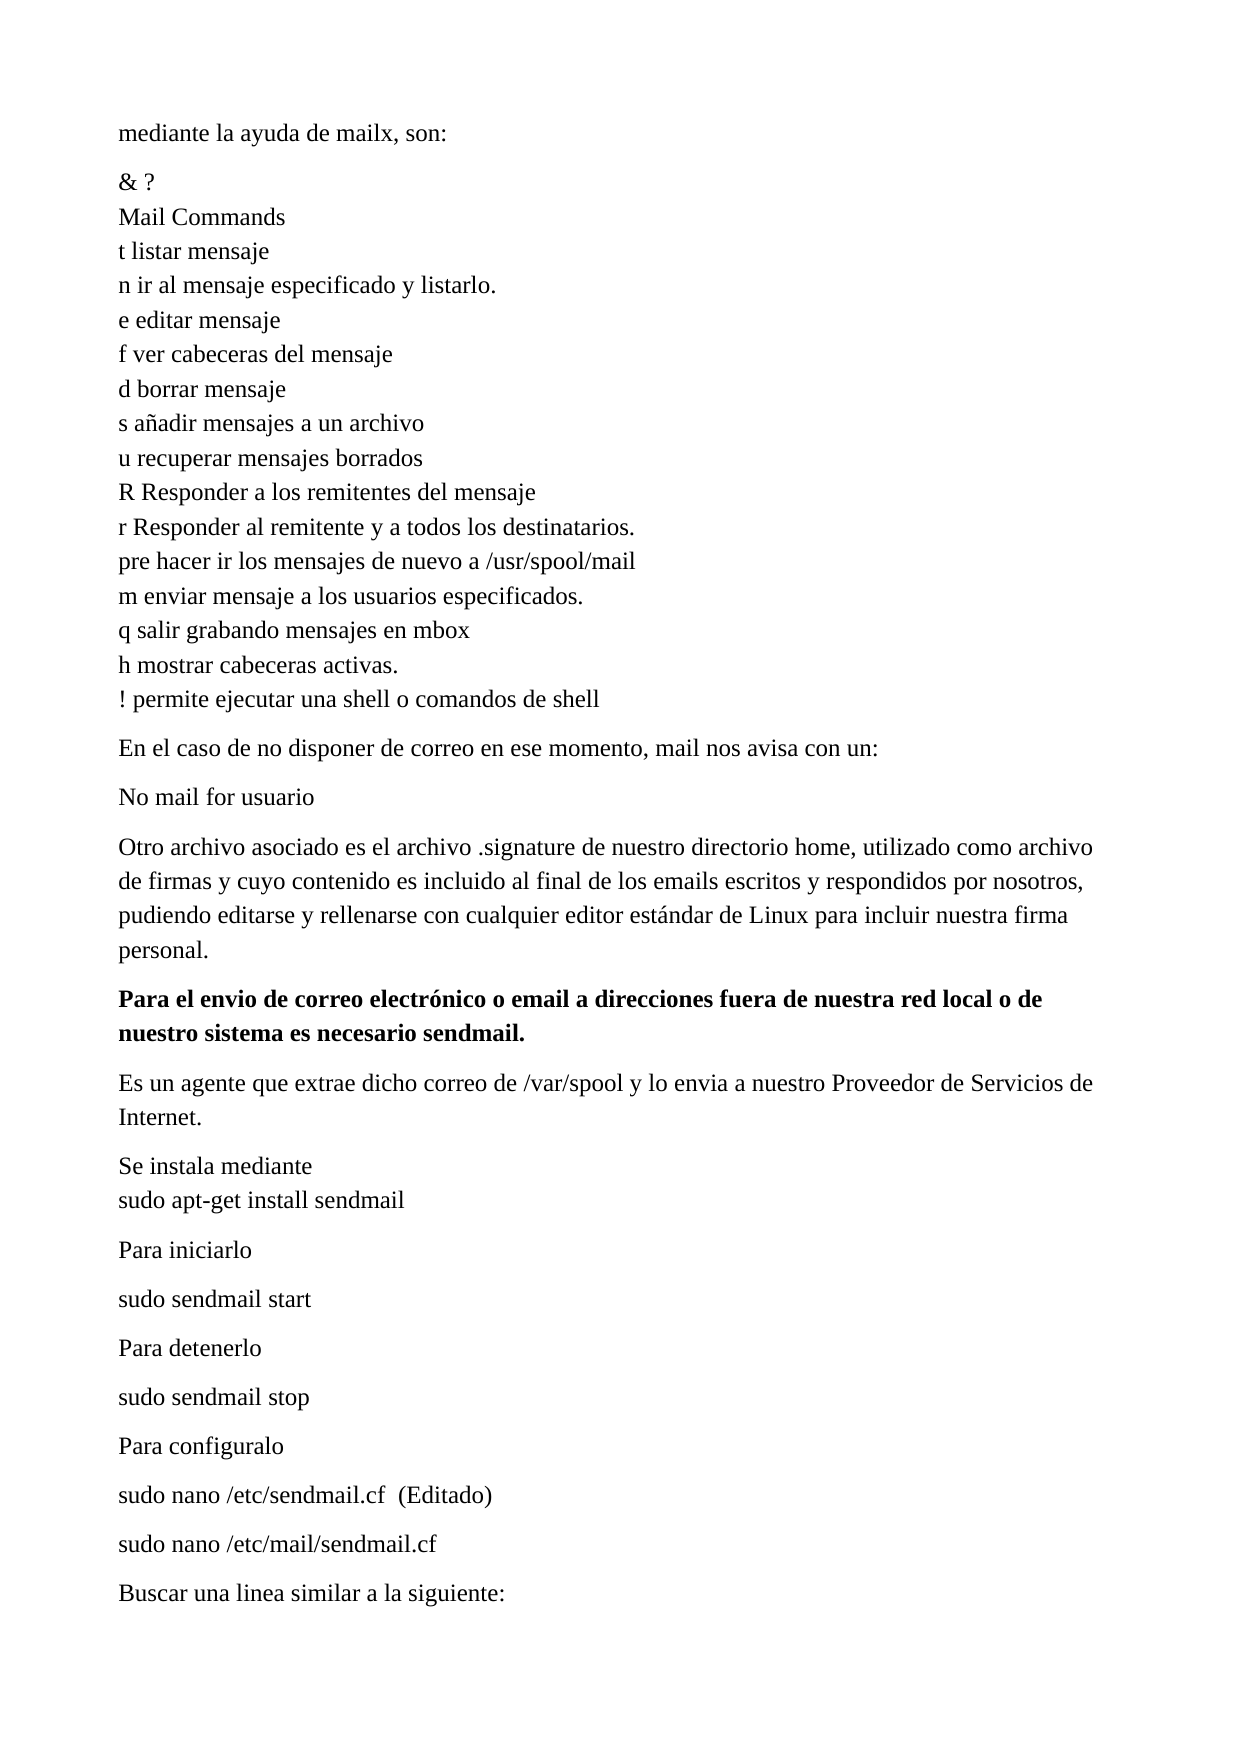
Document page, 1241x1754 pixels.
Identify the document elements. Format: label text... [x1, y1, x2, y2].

text mediante la ayuda de mailx, son: [118, 118, 1122, 147]
text Buscar una linea similar a la siguiente: [118, 1578, 1122, 1607]
text Para el envio de correo electrónico o email a direcciones fuera de nuestra red local o de nuestro sistema es necesario sendmail. [118, 984, 1122, 1047]
text Para configuralo [118, 1431, 1122, 1460]
text Se instala mediante sudo apt-get install sendmail [118, 1151, 1122, 1214]
text & ? Mail Commands t listar mensaje n ir al mensaje especificado y listarlo. e editar mensaje f ver cabeceras del mensaje d borrar mensaje s añadir mensajes a un archivo u recuperar mensajes borrados R Responder a los remitentes del mensaje r Responder al remitente y a todos los destinatarios. pre hacer ir los mensajes de nuevo a /usr/spool/mail m enviar mensaje a los usuarios especificados. q salir grabando mensajes en mbox h mostrar cabeceras activas. ! permite ejecutar una shell o comandos de shell [118, 167, 1122, 713]
text No mail for usuario [118, 782, 1122, 811]
text sudo nano /etc/mail/sendmail.cf [118, 1529, 1122, 1558]
text Es un agente que extrae dicho correo de /var/spool y lo envia a nuestro Proveedor de Servicios de Internet. [118, 1068, 1122, 1131]
text Para iniciarlo [118, 1235, 1122, 1263]
text En el caso de no disponer de correo en ese momento, mail nos avisa con un: [118, 733, 1122, 762]
text sudo sendmail stop [118, 1382, 1122, 1411]
text sudo sendmail start [118, 1284, 1122, 1312]
text Para detenerlo [118, 1333, 1122, 1362]
text sudo nano /etc/sendmail.cf (Editado) [118, 1480, 1122, 1509]
text Otro archivo asociado es el archivo .signature de nuestro directorio home, utilizado como archivo de firmas y cuyo contenido es incluido al final de los emails escritos y respondidos por nosotros, pudiendo editarse y rellenarse con cualquier editor estándar de Linux para incluir nuestra firma personal. [118, 832, 1122, 964]
